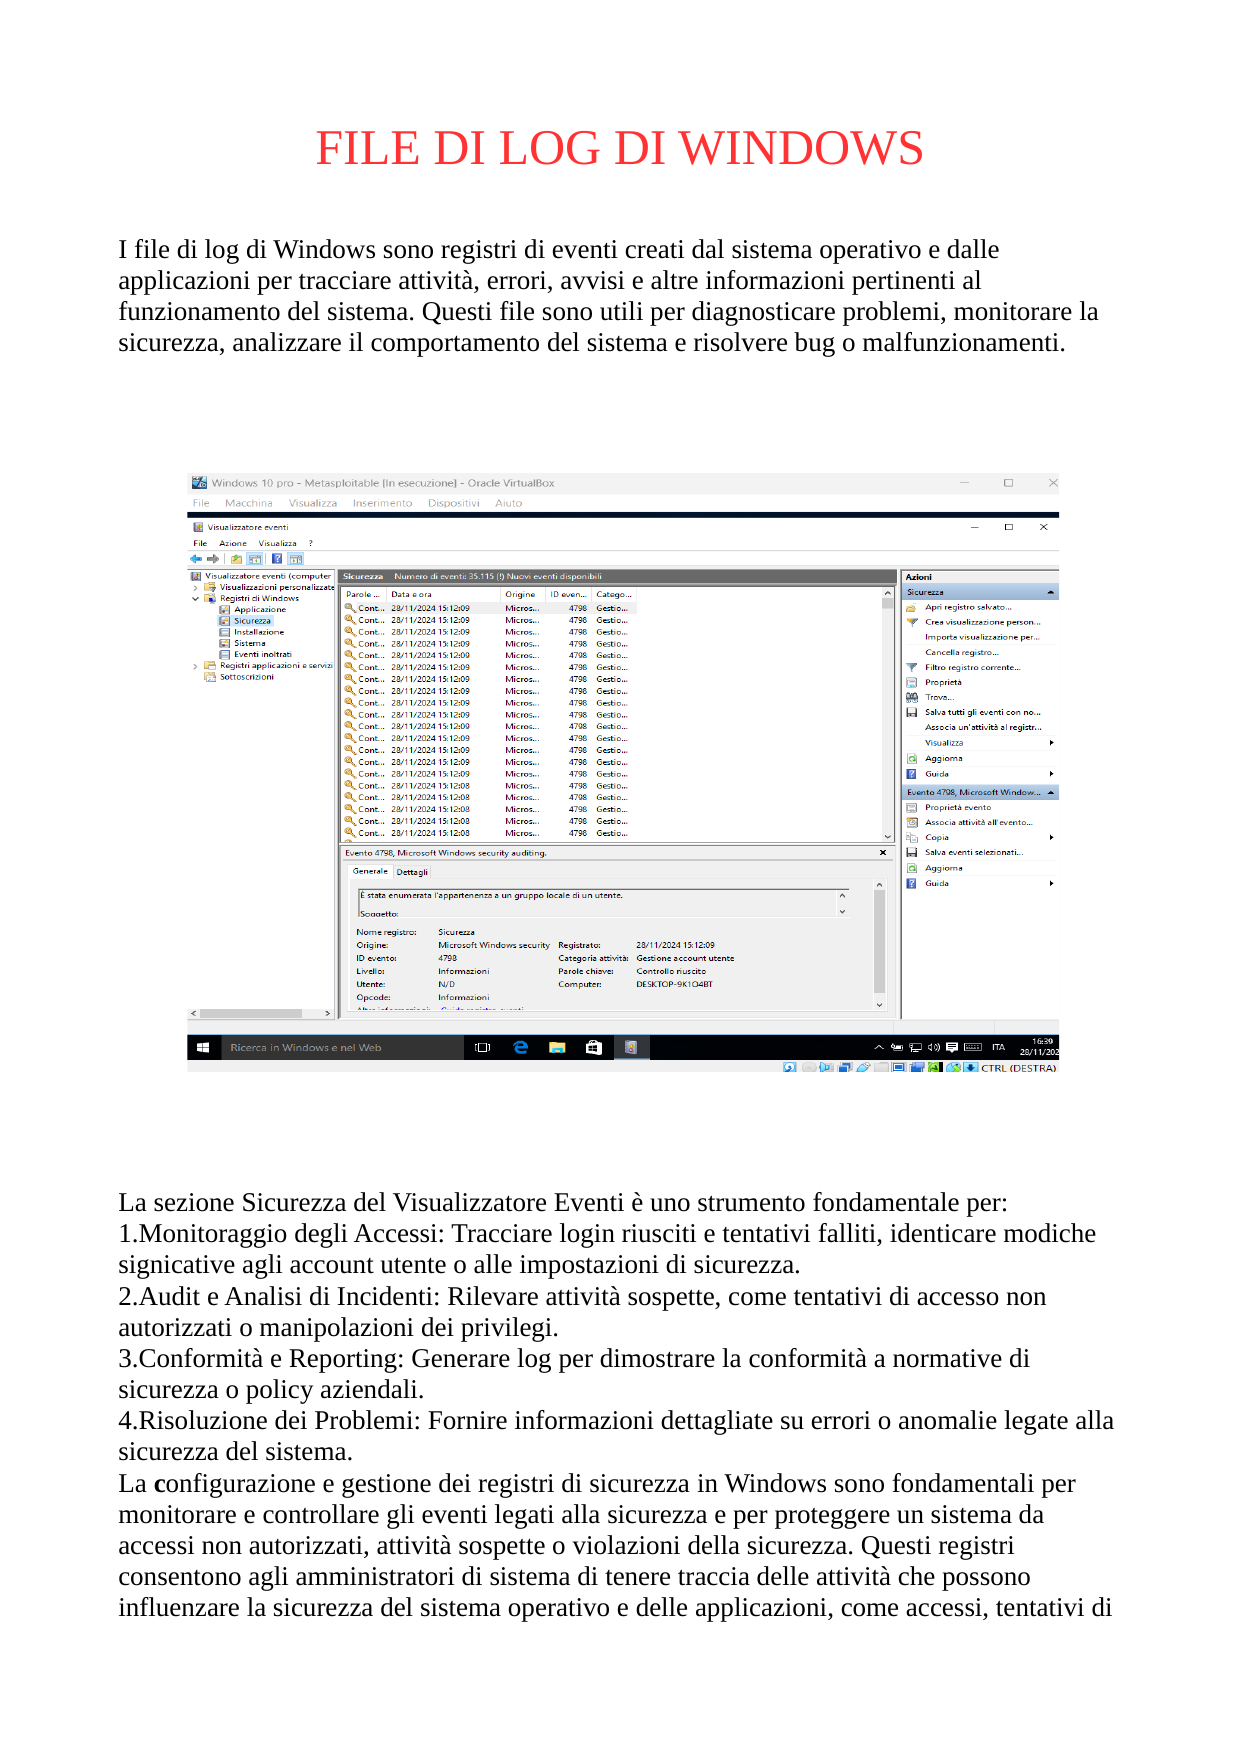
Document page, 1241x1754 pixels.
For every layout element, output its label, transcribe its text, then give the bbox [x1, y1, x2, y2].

text La sezione Sicurezza del Visualizzatore Eventi è uno strumento fondamentale per: [118, 1186, 1122, 1217]
picture [187, 473, 1060, 1072]
text I file di log di Windows sono registri di eventi creati dal sistema operativo e dalle applicazioni per tracciare attività, errori, avvisi e altre informazioni pertinenti al funzionamento del sistema. Questi file sono utili per diagnosticare problemi, monitorare la sicurezza, analizzare il comportamento del sistema e risolvere bug o malfunzionamenti. [118, 233, 1122, 358]
text 4.Risoluzione dei Problemi: Fornire informazioni dettagliate su errori o anomalie legate alla sicurezza del sistema. [118, 1404, 1122, 1467]
text 3.Conformità e Reporting: Generare log per dimostrare la conformità a normative di sicurezza o policy aziendali. [118, 1342, 1122, 1404]
text FILE DI LOG DI WINDOWS [118, 118, 1122, 176]
text 1.Monitoraggio degli Accessi: Tracciare login riusciti e tentativi falliti, identicare modiche signicative agli account utente o alle impostazioni di sicurezza. [118, 1217, 1122, 1280]
text La configurazione e gestione dei registri di sicurezza in Windows sono fondamentali per monitorare e controllare gli eventi legati alla sicurezza e per proteggere un sistema da accessi non autorizzati, attività sospette o violazioni della sicurezza. Questi registri consentono agli amministratori di sistema di tenere traccia delle attività che possono influenzare la sicurezza del sistema operativo e delle applicazioni, come accessi, tentativi di [118, 1467, 1122, 1622]
text 2.Audit e Analisi di Incidenti: Rilevare attività sospette, come tentativi di accesso non autorizzati o manipolazioni dei privilegi. [118, 1280, 1122, 1342]
